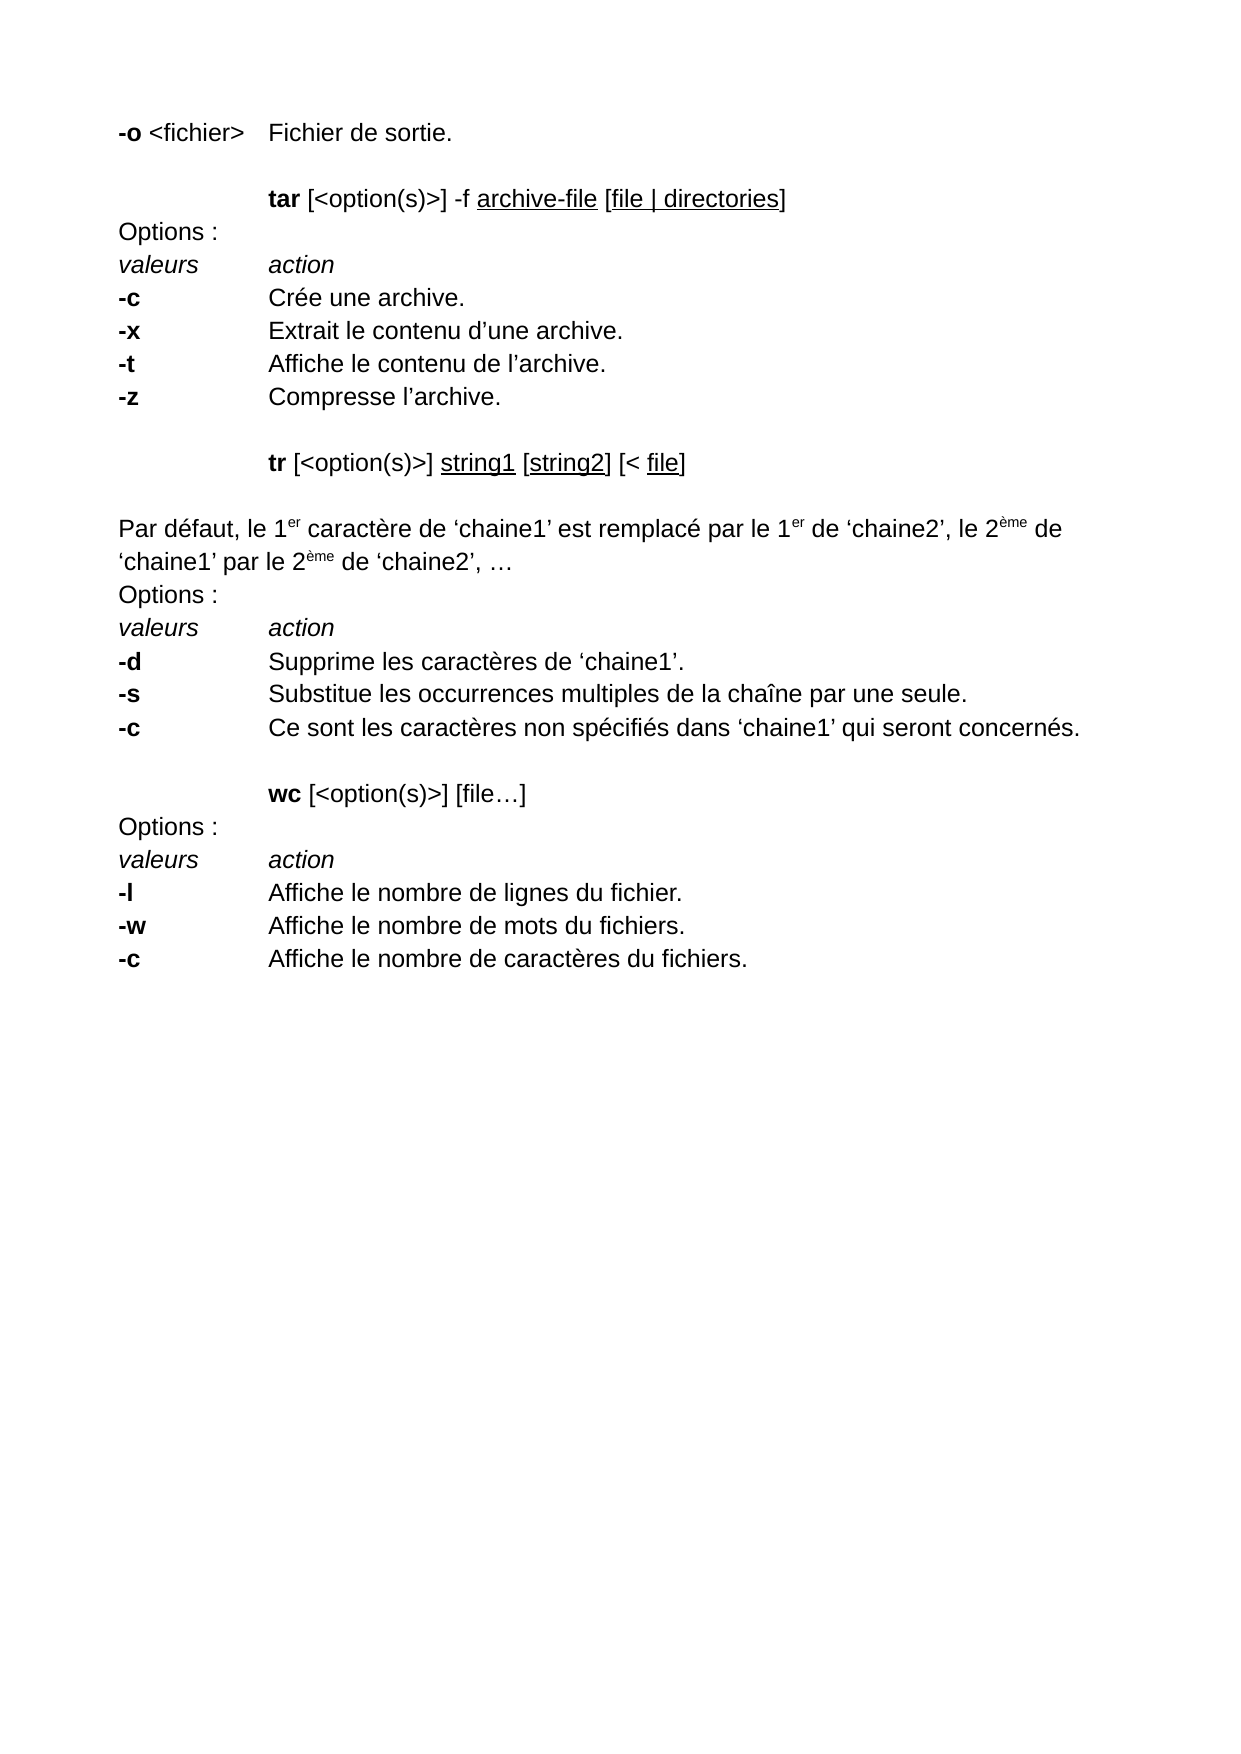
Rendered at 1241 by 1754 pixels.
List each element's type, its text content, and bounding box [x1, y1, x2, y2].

text Options : [118, 812, 1122, 840]
text -t Affiche le contenu de l’archive. [118, 349, 1122, 378]
text -d Supprime les caractères de ‘chaine1’. [118, 646, 1122, 675]
text -c Crée une archive. [118, 283, 1122, 312]
text -l Affiche le nombre de lignes du fichier. [118, 878, 1122, 906]
text Par défaut, le 1er caractère de ‘chaine1’ est remplacé par le 1er de ‘chaine2’, le 2ème de ‘chaine1’ par le 2ème de ‘chaine2’, … [118, 514, 1122, 576]
text tar [<option(s)>] -f archive-file [file | directories] [118, 184, 1122, 213]
text -x Extrait le contenu d’une archive. [118, 316, 1122, 345]
text -s Substitue les occurrences multiples de la chaîne par une seule. [118, 679, 1122, 708]
text valeurs action [118, 250, 1122, 279]
text -c Affiche le nombre de caractères du fichiers. [118, 944, 1122, 972]
text -z Compresse l’archive. [118, 382, 1122, 411]
text tr [<option(s)>] string1 [string2] [< file] [118, 448, 1122, 477]
text Options : [118, 217, 1122, 246]
text valeurs action [118, 613, 1122, 642]
text Options : [118, 580, 1122, 609]
text valeurs action [118, 844, 1122, 873]
text -c Ce sont les caractères non spécifiés dans ‘chaine1’ qui seront concernés. [118, 712, 1122, 741]
text -w Affiche le nombre de mots du fichiers. [118, 911, 1122, 939]
text wc [<option(s)>] [file…] [118, 778, 1122, 807]
text -o <fichier> Fichier de sortie. [118, 118, 1122, 147]
